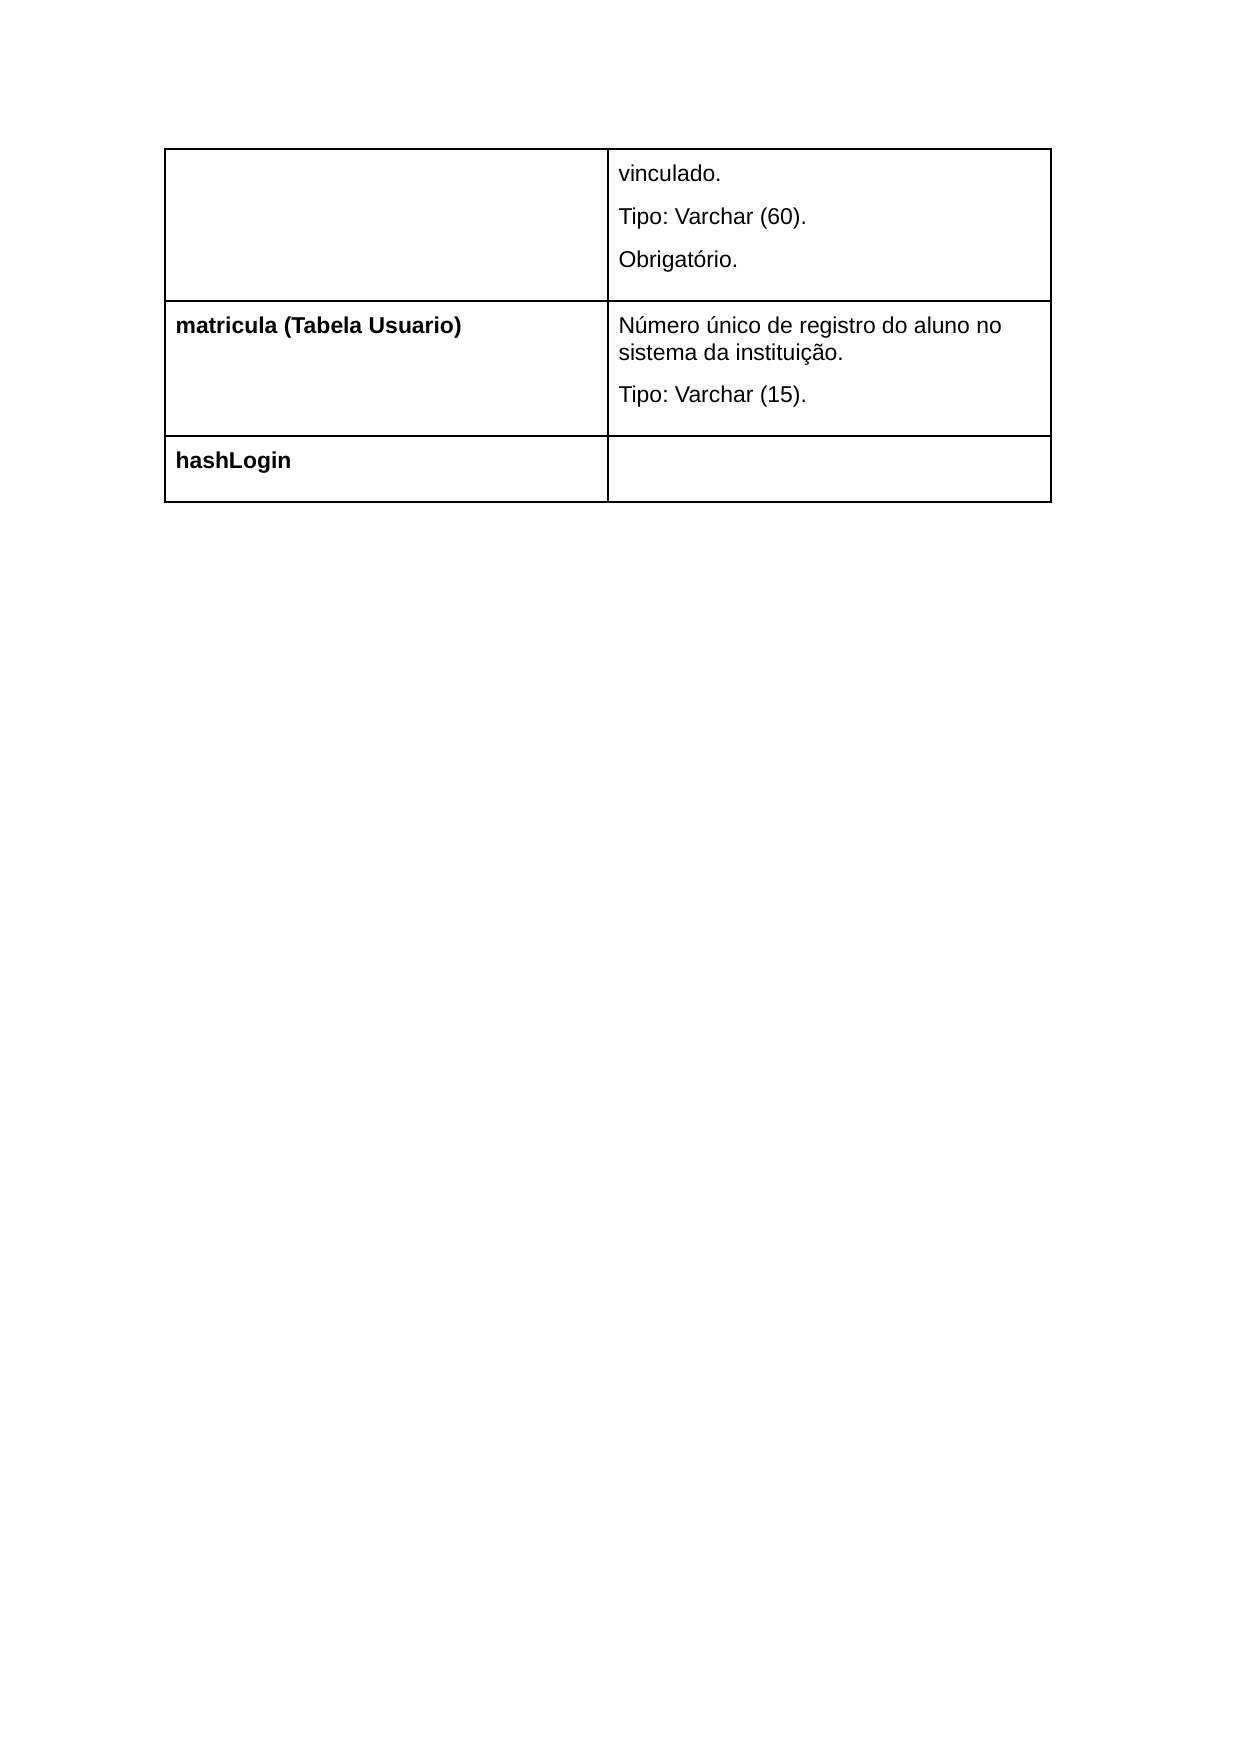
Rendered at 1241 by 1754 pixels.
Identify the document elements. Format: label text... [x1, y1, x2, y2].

table_cell [609, 437, 1050, 501]
table_cell [166, 150, 607, 299]
table_cell matricula (Tabela Usuario) [166, 302, 607, 435]
table_cell vinculado. Tipo: Varchar (60). Obrigatório. [609, 150, 1050, 299]
table_cell hashLogin [166, 437, 607, 501]
table_cell Número único de registro do aluno no sistema da instituição. Tipo: Varchar (15). [609, 302, 1050, 435]
